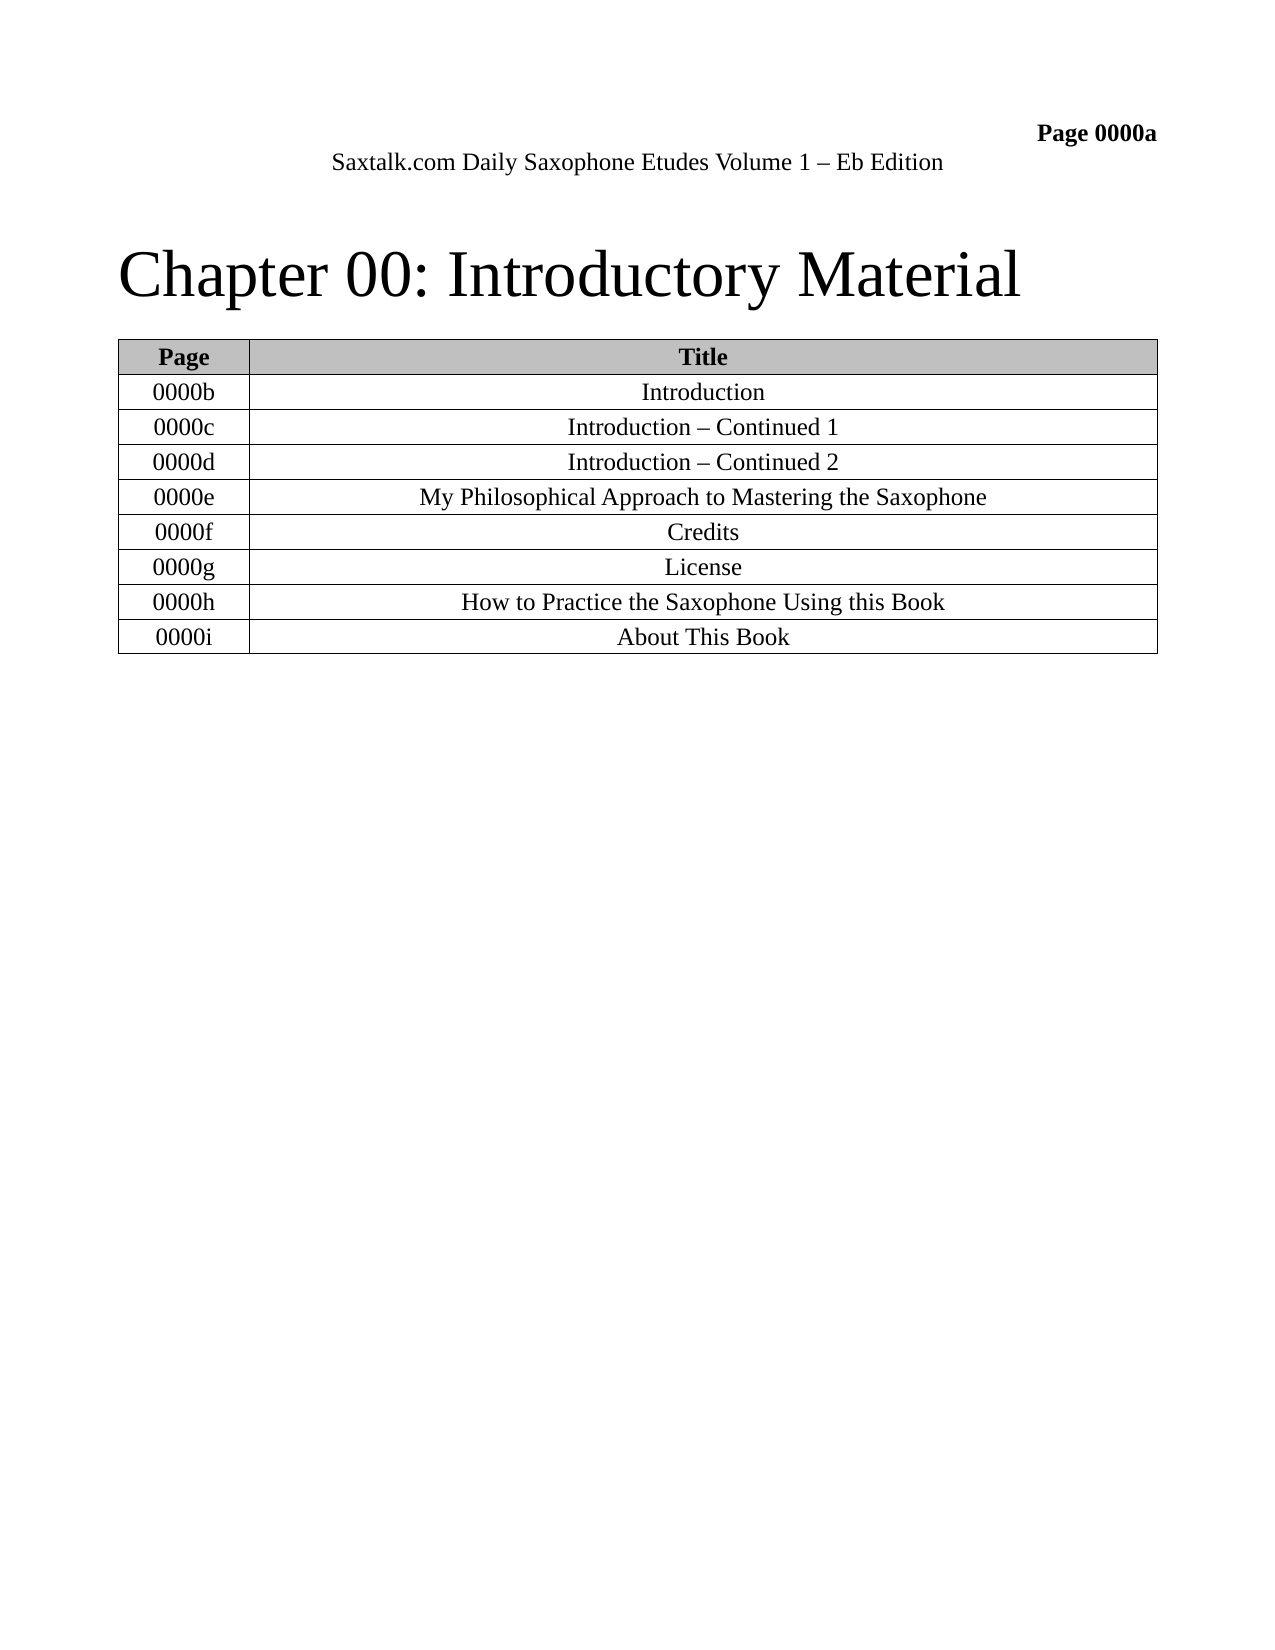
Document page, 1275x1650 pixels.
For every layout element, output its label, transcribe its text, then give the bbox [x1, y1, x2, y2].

table_cell License [250, 550, 1157, 583]
table_cell Credits [250, 515, 1157, 549]
table_cell Introduction – Continued 2 [250, 445, 1157, 479]
table_cell Introduction – Continued 1 [250, 410, 1157, 444]
table_cell About This Book [250, 620, 1157, 653]
table_cell My Philosophical Approach to Mastering the Saxophone [250, 480, 1157, 514]
table_header Page [119, 340, 249, 374]
table_cell 0000i [119, 620, 249, 653]
table_cell 0000d [119, 445, 249, 479]
table_cell 0000f [119, 515, 249, 549]
text Chapter 00: Introductory Material [118, 234, 1157, 311]
table_cell 0000b [119, 375, 249, 409]
table_cell How to Practice the Saxophone Using this Book [250, 585, 1157, 618]
table_header Title [250, 340, 1157, 374]
table_cell 0000e [119, 480, 249, 514]
table_cell 0000g [119, 550, 249, 583]
table_cell Introduction [250, 375, 1157, 409]
table_cell 0000c [119, 410, 249, 444]
table_cell 0000h [119, 585, 249, 618]
